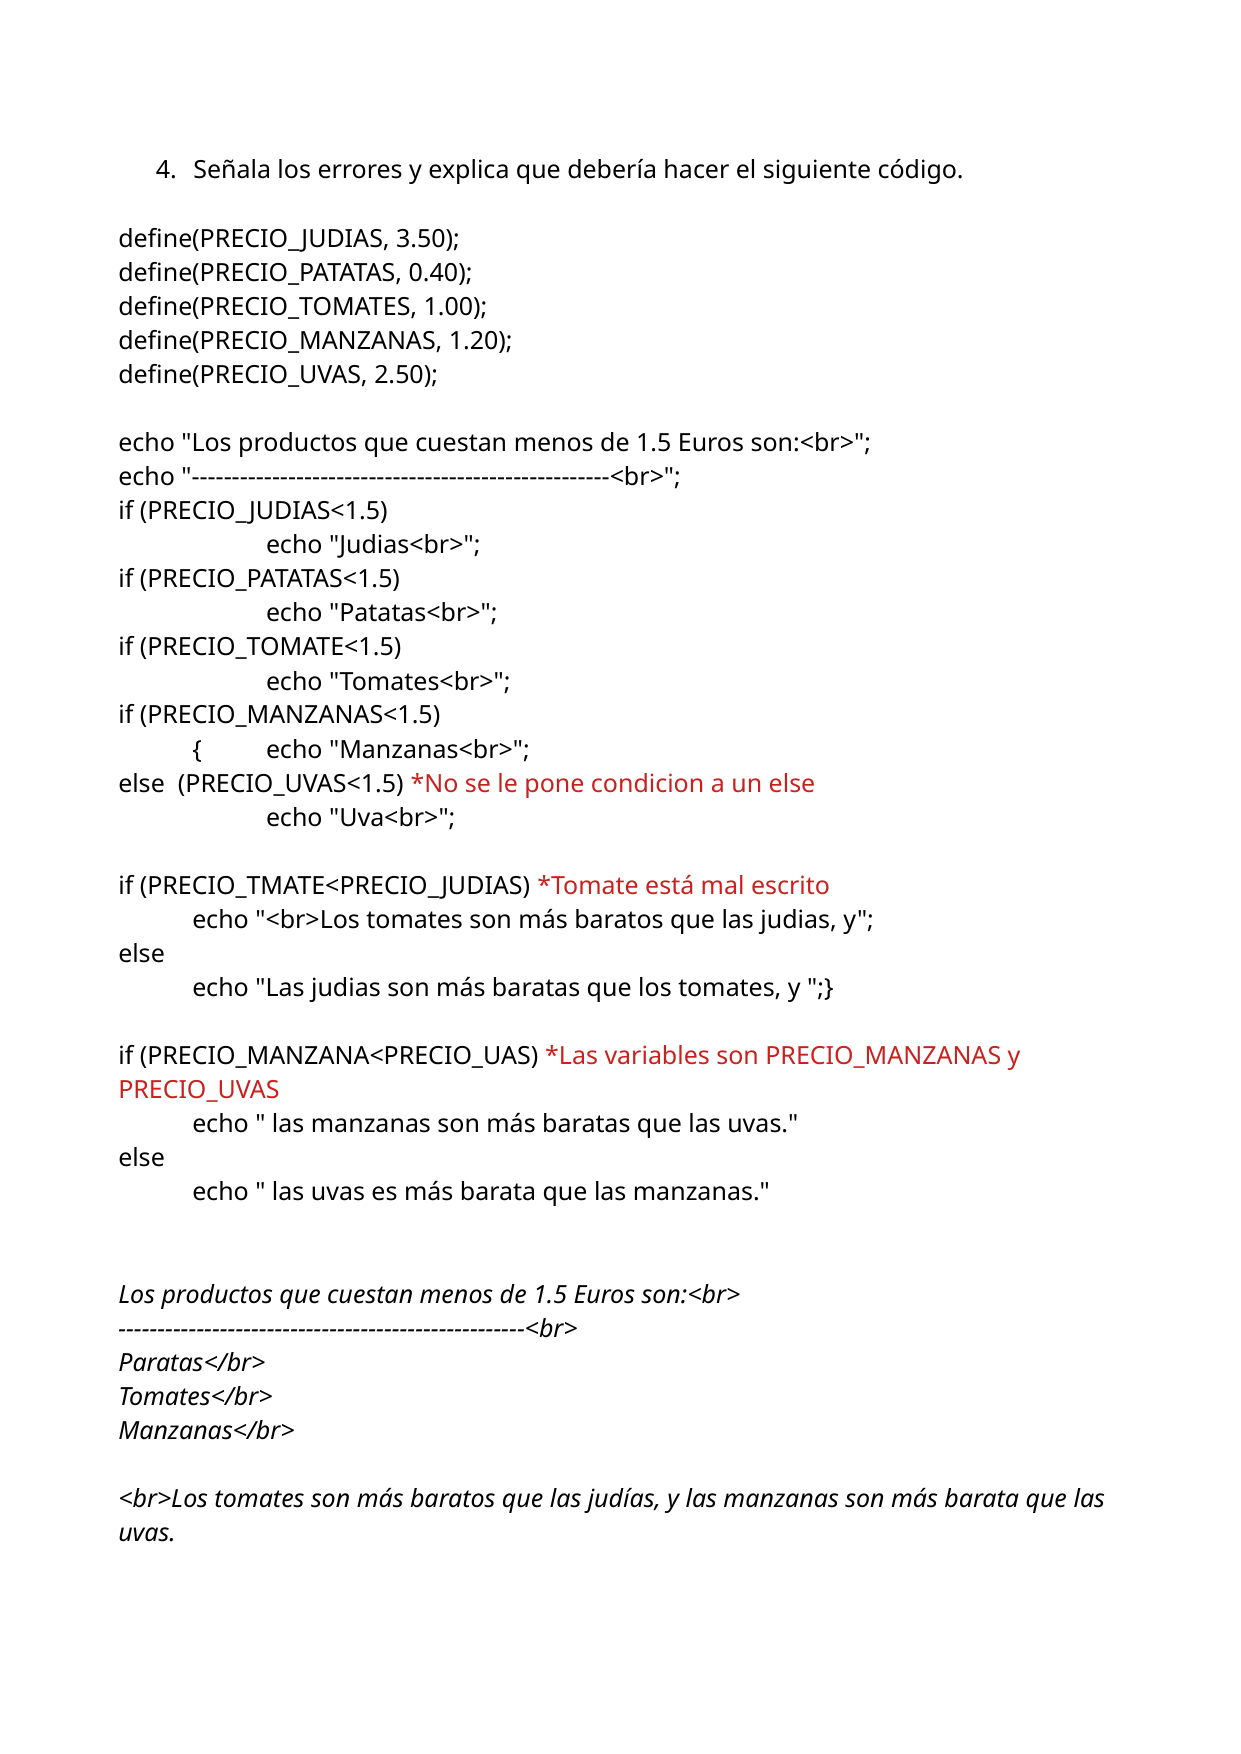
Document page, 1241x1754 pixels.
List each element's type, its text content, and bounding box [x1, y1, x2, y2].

text define(PRECIO_PATATAS, 0.40); [118, 254, 1122, 288]
text else [118, 1140, 1122, 1174]
text define(PRECIO_JUDIAS, 3.50); [118, 220, 1122, 254]
text { echo "Manzanas<br>"; [118, 731, 1122, 765]
text ----------------------------------------------------<br> [118, 1310, 1122, 1344]
text echo "Uva<br>"; [118, 799, 1122, 833]
text echo "----------------------------------------------------<br>"; [118, 459, 1122, 493]
text echo "Los productos que cuestan menos de 1.5 Euros son:<br>"; [118, 425, 1122, 459]
text define(PRECIO_TOMATES, 1.00); [118, 288, 1122, 322]
text echo "Tomates<br>"; [118, 663, 1122, 697]
text if (PRECIO_PATATAS<1.5) [118, 561, 1122, 595]
text echo "Judias<br>"; [118, 527, 1122, 561]
text if (PRECIO_JUDIAS<1.5) [118, 493, 1122, 527]
text define(PRECIO_UVAS, 2.50); [118, 357, 1122, 391]
text Manzanas</br> [118, 1412, 1122, 1447]
text else (PRECIO_UVAS<1.5) *No se le pone condicion a un else [118, 765, 1122, 799]
text define(PRECIO_MANZANAS, 1.20); [118, 322, 1122, 357]
text <br>Los tomates son más baratos que las judías, y las manzanas son más barata que las uvas. [118, 1481, 1122, 1549]
text if (PRECIO_MANZANAS<1.5) [118, 697, 1122, 731]
text else [118, 936, 1122, 970]
text Paratas</br> [118, 1344, 1122, 1378]
text echo "<br>Los tomates son más baratos que las judias, y"; [118, 902, 1122, 936]
text if (PRECIO_MANZANA<PRECIO_UAS) *Las variables son PRECIO_MANZANAS y PRECIO_UVAS [118, 1038, 1122, 1106]
text echo "Patatas<br>"; [118, 595, 1122, 629]
text Tomates</br> [118, 1378, 1122, 1412]
text echo "Las judias son más baratas que los tomates, y ";} [118, 970, 1122, 1004]
text Los productos que cuestan menos de 1.5 Euros son:<br> [118, 1276, 1122, 1310]
text echo " las manzanas son más baratas que las uvas." [118, 1106, 1122, 1140]
text echo " las uvas es más barata que las manzanas." [118, 1174, 1122, 1208]
text if (PRECIO_TMATE<PRECIO_JUDIAS) *Tomate está mal escrito [118, 867, 1122, 902]
text if (PRECIO_TOMATE<1.5) [118, 629, 1122, 663]
list Señala los errores y explica que debería hacer el siguiente código. [156, 152, 1122, 186]
